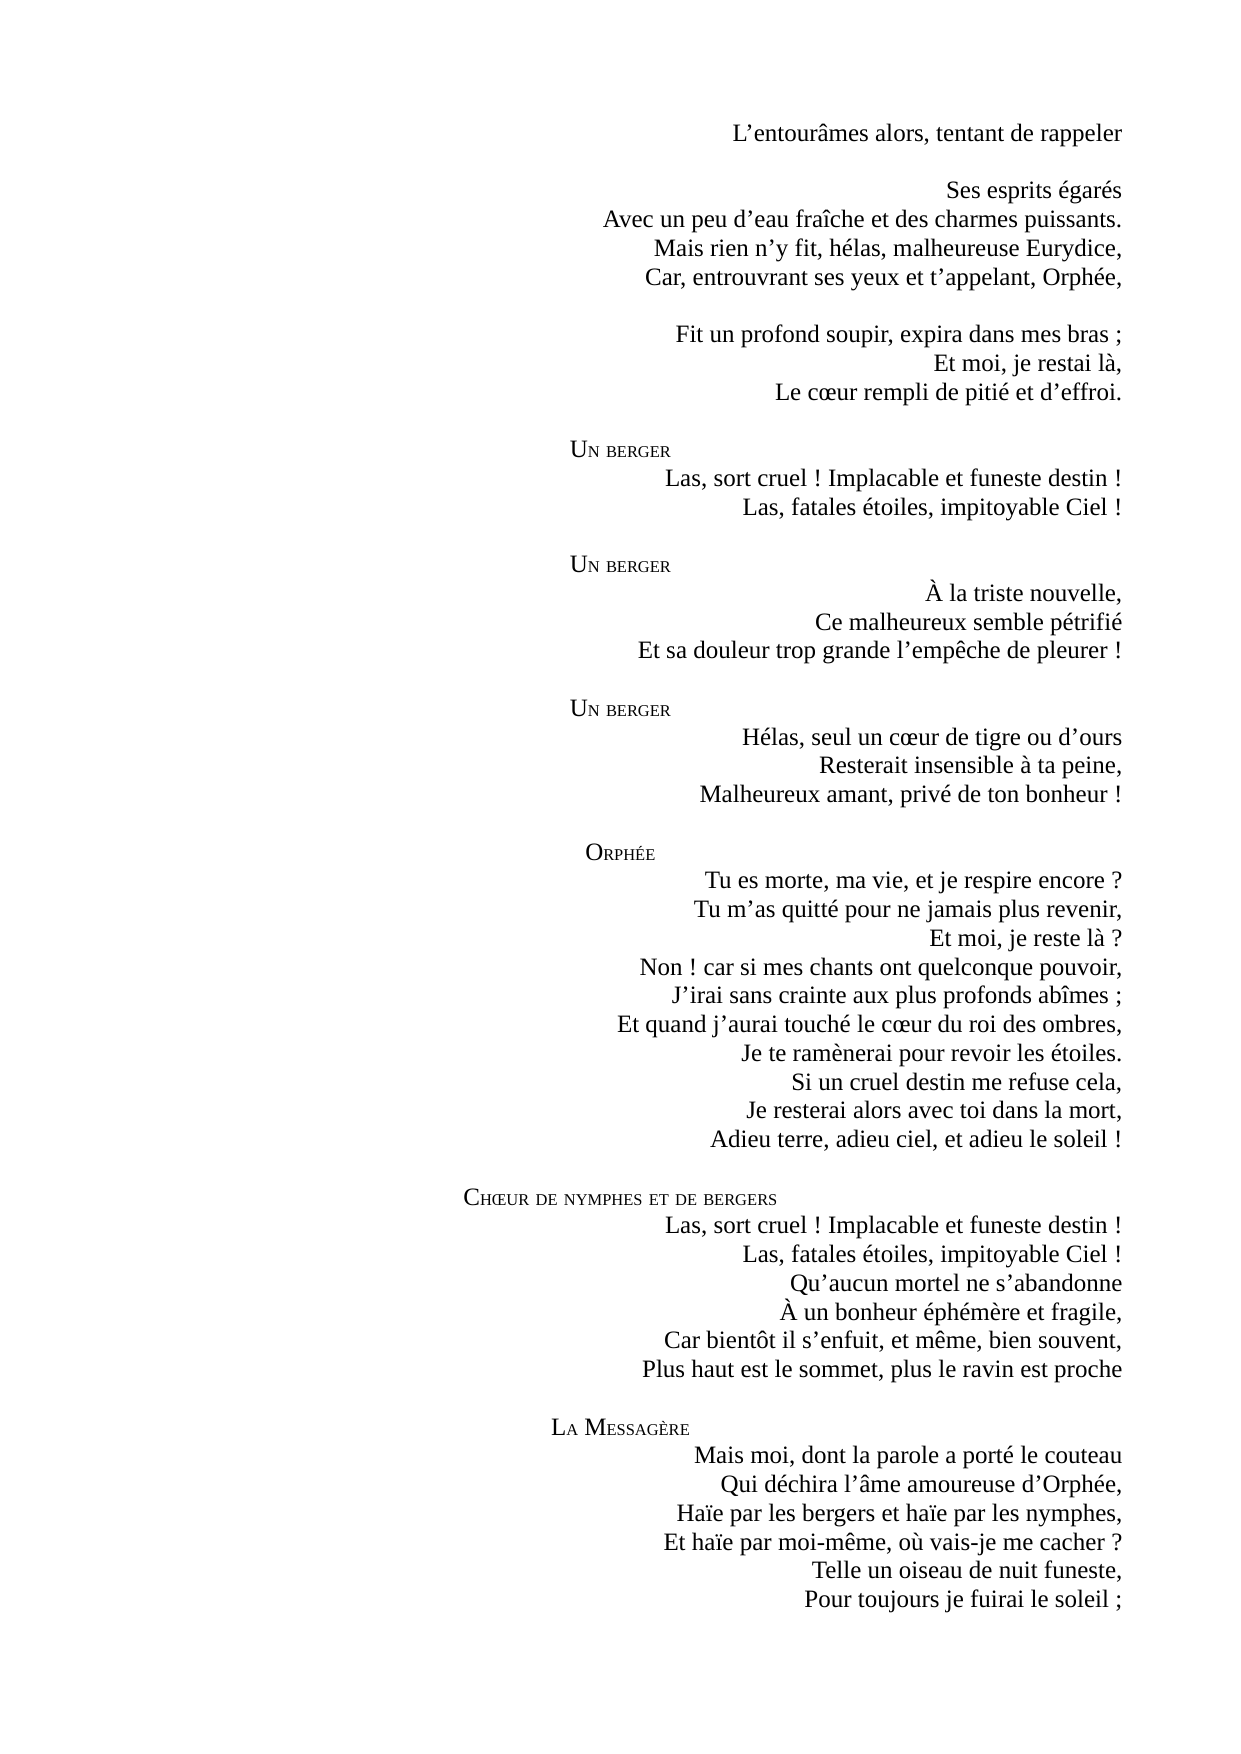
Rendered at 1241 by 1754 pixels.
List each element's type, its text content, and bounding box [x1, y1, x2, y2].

text Las, sort cruel ! Implacable et funeste destin ! [118, 1211, 1122, 1239]
text Las, fatales étoiles, impitoyable Ciel ! [118, 1239, 1122, 1268]
text Et haïe par moi-même, où vais-je me cacher ? [118, 1527, 1122, 1556]
text Mais moi, dont la parole a porté le couteau [118, 1441, 1122, 1469]
text Telle un oiseau de nuit funeste, [118, 1556, 1122, 1584]
text Le cœur rempli de pitié et d’effroi. [118, 377, 1122, 406]
text Avec un peu d’eau fraîche et des charmes puissants. [118, 204, 1122, 233]
text Adieu terre, adieu ciel, et adieu le soleil ! [118, 1124, 1122, 1153]
text Hélas, seul un cœur de tigre ou d’ours [118, 722, 1122, 751]
text Qu’aucun mortel ne s’abandonne [118, 1268, 1122, 1297]
text Las, sort cruel ! Implacable et funeste destin ! [118, 463, 1122, 492]
text Ce malheureux semble pétrifié [118, 607, 1122, 636]
text Tu m’as quitté pour ne jamais plus revenir, [118, 894, 1122, 923]
text À la triste nouvelle, [118, 578, 1122, 607]
text J’irai sans crainte aux plus profonds abîmes ; [118, 981, 1122, 1009]
text Haïe par les bergers et haïe par les nymphes, [118, 1498, 1122, 1527]
text Tu es morte, ma vie, et je respire encore ? [118, 866, 1122, 894]
text Non ! car si mes chants ont quelconque pouvoir, [118, 952, 1122, 981]
text Resterait insensible à ta peine, [118, 751, 1122, 779]
text Qui déchira l’âme amoureuse d’Orphée, [118, 1469, 1122, 1498]
text Mais rien n’y fit, hélas, malheureuse Eurydice, [118, 233, 1122, 262]
text Et moi, je reste là ? [118, 923, 1122, 952]
text Las, fatales étoiles, impitoyable Ciel ! [118, 492, 1122, 521]
text Chœur de nymphes et de bergers [118, 1182, 1122, 1211]
text Et moi, je restai là, [118, 348, 1122, 377]
text Un berger [118, 434, 1122, 463]
text Ses esprits égarés [118, 176, 1122, 204]
text Un berger [118, 549, 1122, 578]
text Je resterai alors avec toi dans la mort, [118, 1096, 1122, 1124]
text Car, entrouvrant ses yeux et t’appelant, Orphée, [118, 262, 1122, 291]
text Orphée [118, 837, 1122, 866]
text Et quand j’aurai touché le cœur du roi des ombres, [118, 1009, 1122, 1038]
text Plus haut est le sommet, plus le ravin est proche [118, 1354, 1122, 1383]
text Je te ramènerai pour revoir les étoiles. [118, 1038, 1122, 1067]
text Si un cruel destin me refuse cela, [118, 1067, 1122, 1096]
text À un bonheur éphémère et fragile, [118, 1297, 1122, 1326]
text Un berger [118, 693, 1122, 722]
text La Messagère [118, 1412, 1122, 1441]
text Fit un profond soupir, expira dans mes bras ; [118, 319, 1122, 348]
text Pour toujours je fuirai le soleil ; [118, 1584, 1122, 1613]
text Car bientôt il s’enfuit, et même, bien souvent, [118, 1326, 1122, 1354]
text Et sa douleur trop grande l’empêche de pleurer ! [118, 636, 1122, 664]
text Malheureux amant, privé de ton bonheur ! [118, 779, 1122, 808]
text L’entourâmes alors, tentant de rappeler [118, 118, 1122, 147]
